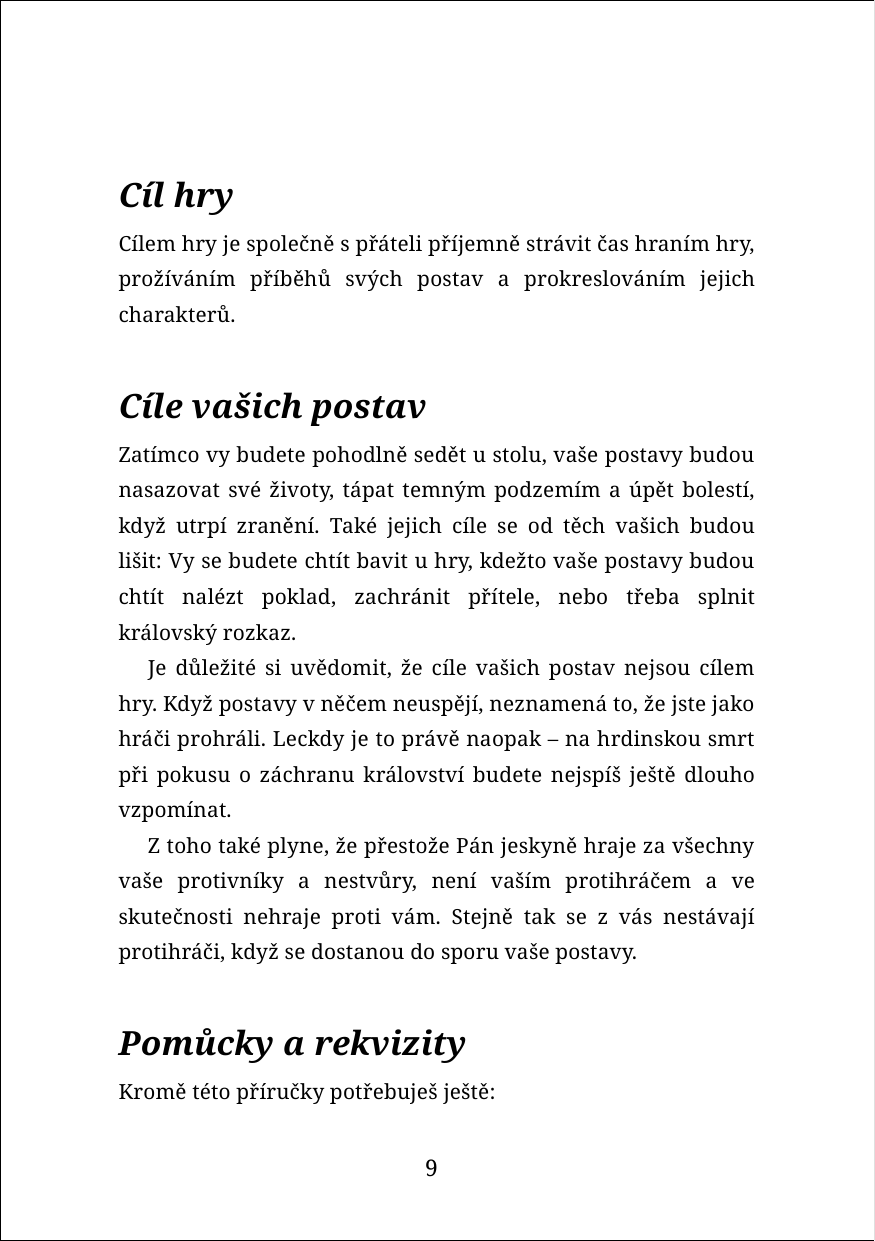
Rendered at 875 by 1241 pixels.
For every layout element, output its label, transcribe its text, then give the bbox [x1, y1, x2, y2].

subtitle Cíl hry [118, 172, 756, 217]
subtitle Pomůcky a rekvizity [118, 1020, 756, 1066]
subtitle Cíle vašich postav [118, 383, 756, 428]
text Cílem hry je společně s přáteli příjemně strávit čas hraním hry, prožíváním příběhů svých postav a prokreslováním jejich charakterů. [118, 229, 756, 328]
text Kromě této příručky potřebuješ ještě: [118, 1077, 756, 1106]
text Zatímco vy budete pohodlně sedět u stolu, vaše postavy budou nasazovat své životy, tápat temným podzemím a úpět bolestí, když utrpí zranění. Také jejich cíle se od těch vašich budou lišit: Vy se budete chtít bavit u hry, kdežto vaše postavy budou chtít nalézt poklad, zachránit přítele, nebo třeba splnit královský rozkaz. Je důležité si uvědomit, že cíle vašich postav nejsou cílem hry. Když postavy v něčem neuspějí, neznamená to, že jste jako hráči prohráli. Leckdy je to právě naopak – na hrdinskou smrt při pokusu o záchranu království budete nejspíš ještě dlouho vzpomínat. Z toho také plyne, že přestože Pán jeskyně hraje za všechny vaše protivníky a nestvůry, není vaším protihráčem a ve skutečnosti nehraje proti vám. Stejně tak se z vás nestávají protihráči, když se dostanou do sporu vaše postavy. [118, 440, 756, 966]
